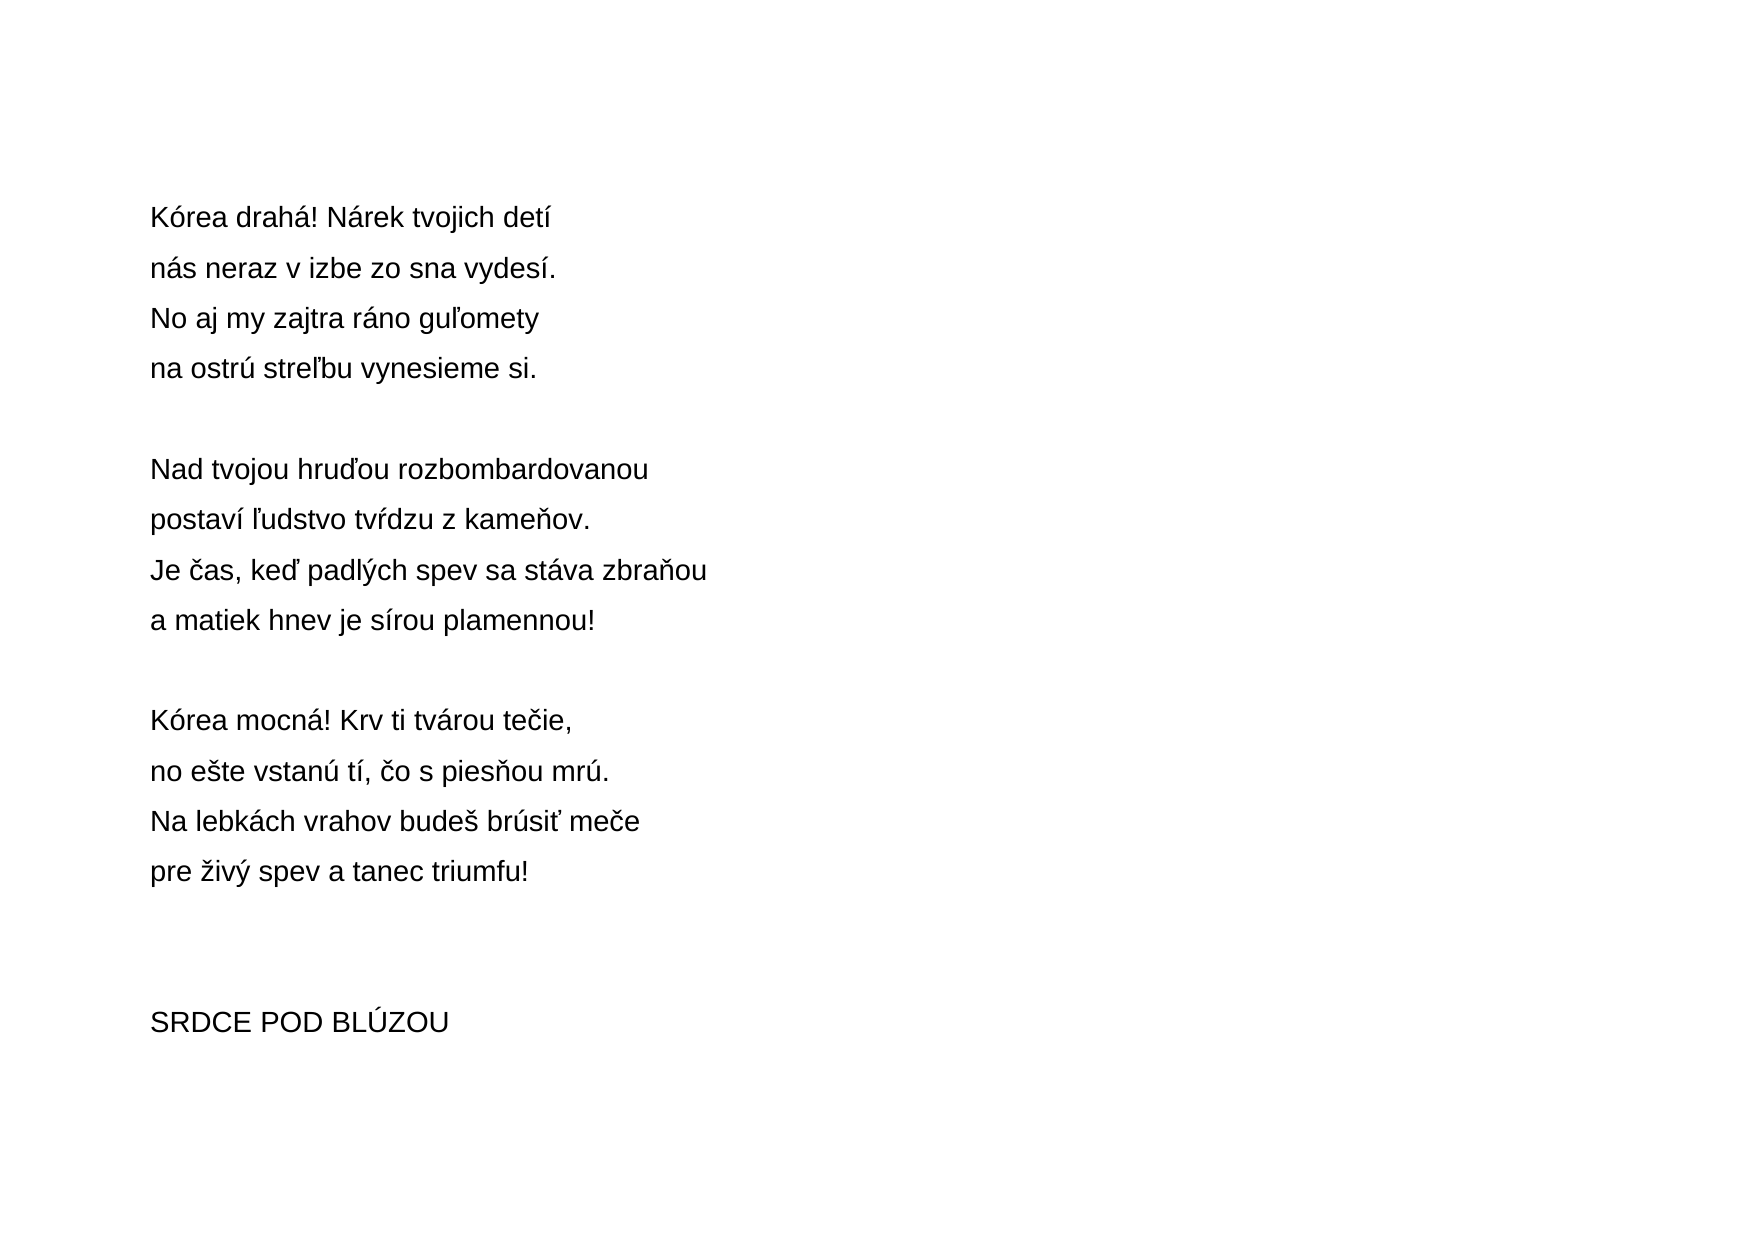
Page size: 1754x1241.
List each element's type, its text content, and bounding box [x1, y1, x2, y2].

text Kórea mocná! Krv ti tvárou tečie, [150, 703, 1243, 737]
text Je čas, keď padlých spev sa stáva zbraňou [150, 552, 1243, 586]
text no ešte vstanú tí, čo s piesňou mrú. [150, 754, 1243, 787]
text Kórea drahá! Nárek tvojich detí [150, 200, 1243, 234]
text nás neraz v izbe zo sna vydesí. [150, 251, 1243, 284]
text postaví ľudstvo tvŕdzu z kameňov. [150, 502, 1243, 536]
text SRDCE POD BLÚZOU [150, 1005, 1243, 1039]
text Na lebkách vrahov budeš brúsiť meče [150, 804, 1243, 838]
text Nad tvojou hruďou rozbombardovanou [150, 452, 1243, 485]
text No aj my zajtra ráno guľomety [150, 301, 1243, 334]
text pre živý spev a tanec triumfu! [150, 854, 1243, 888]
text na ostrú streľbu vynesieme si. [150, 351, 1243, 385]
text a matiek hnev je sírou plamennou! [150, 603, 1243, 636]
